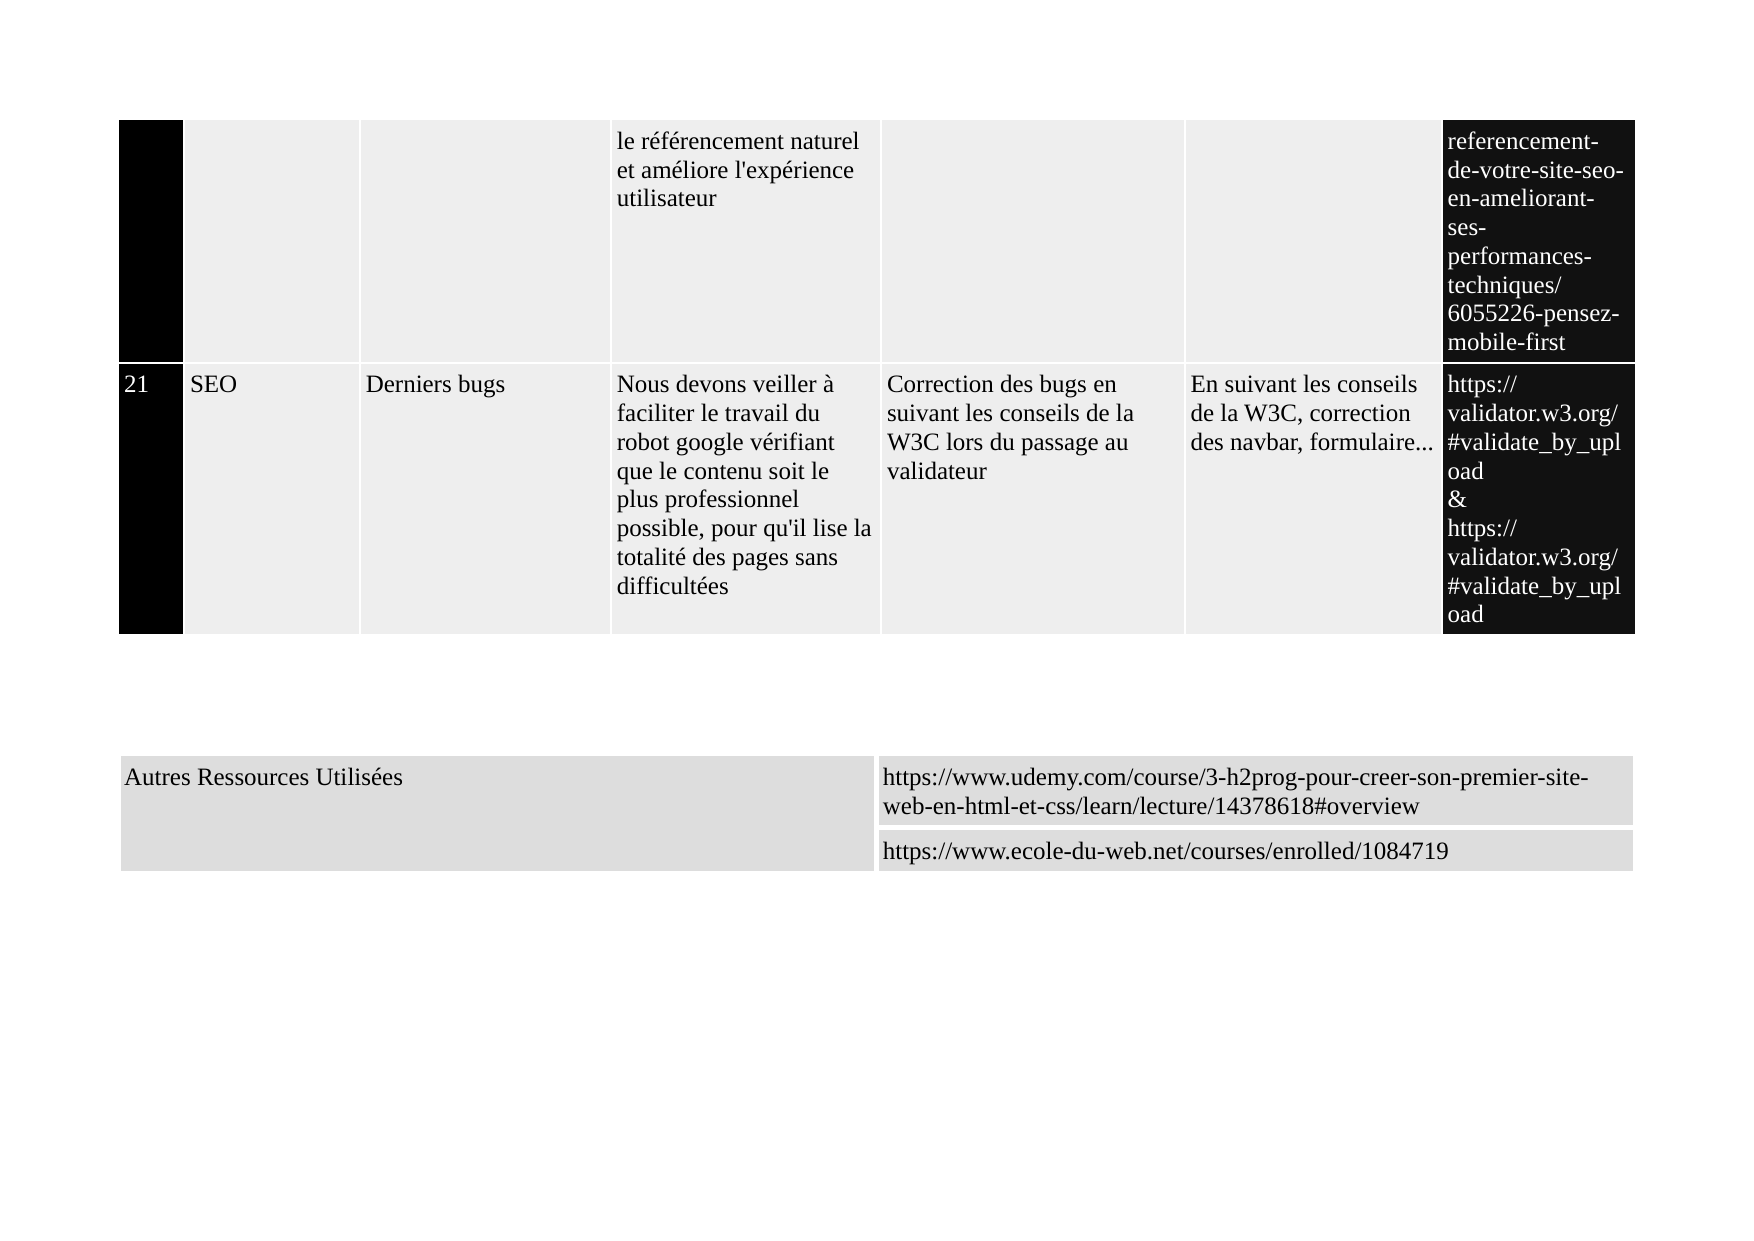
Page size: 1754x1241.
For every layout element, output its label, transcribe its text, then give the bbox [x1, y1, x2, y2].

table_header https://www.udemy.com/course/3-h2prog-pour-creer-son-premier-site-web-en-html-et-css/learn/lecture/14378618#overview [879, 756, 1633, 825]
table_cell Nous devons veiller à faciliter le travail du robot google vérifiant que le contenu soit le plus professionnel possible, pour qu'il lise la totalité des pages sans difficultées [612, 364, 880, 634]
table_cell referencement-de-votre-site-seo-en-ameliorant-ses-performances-techniques/6055226-pensez-mobile-first [1443, 120, 1635, 362]
table_cell Derniers bugs [361, 364, 610, 634]
table_cell [185, 120, 359, 362]
table_cell En suivant les conseils de la W3C, correction des navbar, formulaire... [1186, 364, 1441, 634]
table_cell [119, 120, 183, 362]
table_header Autres Ressources Utilisées [121, 756, 874, 871]
table_cell [361, 120, 610, 362]
table_cell https://validator.w3.org/#validate_by_upload & https://validator.w3.org/#validate_by_upload [1443, 364, 1635, 634]
table_cell 21 [119, 364, 183, 634]
table_cell SEO [185, 364, 359, 634]
table_cell le référencement naturel et améliore l'expérience utilisateur [612, 120, 880, 362]
table_cell https://www.ecole-du-web.net/courses/enrolled/1084719 [879, 830, 1633, 871]
table_cell [1186, 120, 1441, 362]
table_cell [882, 120, 1184, 362]
table_cell Correction des bugs en suivant les conseils de la W3C lors du passage au validateur [882, 364, 1184, 634]
